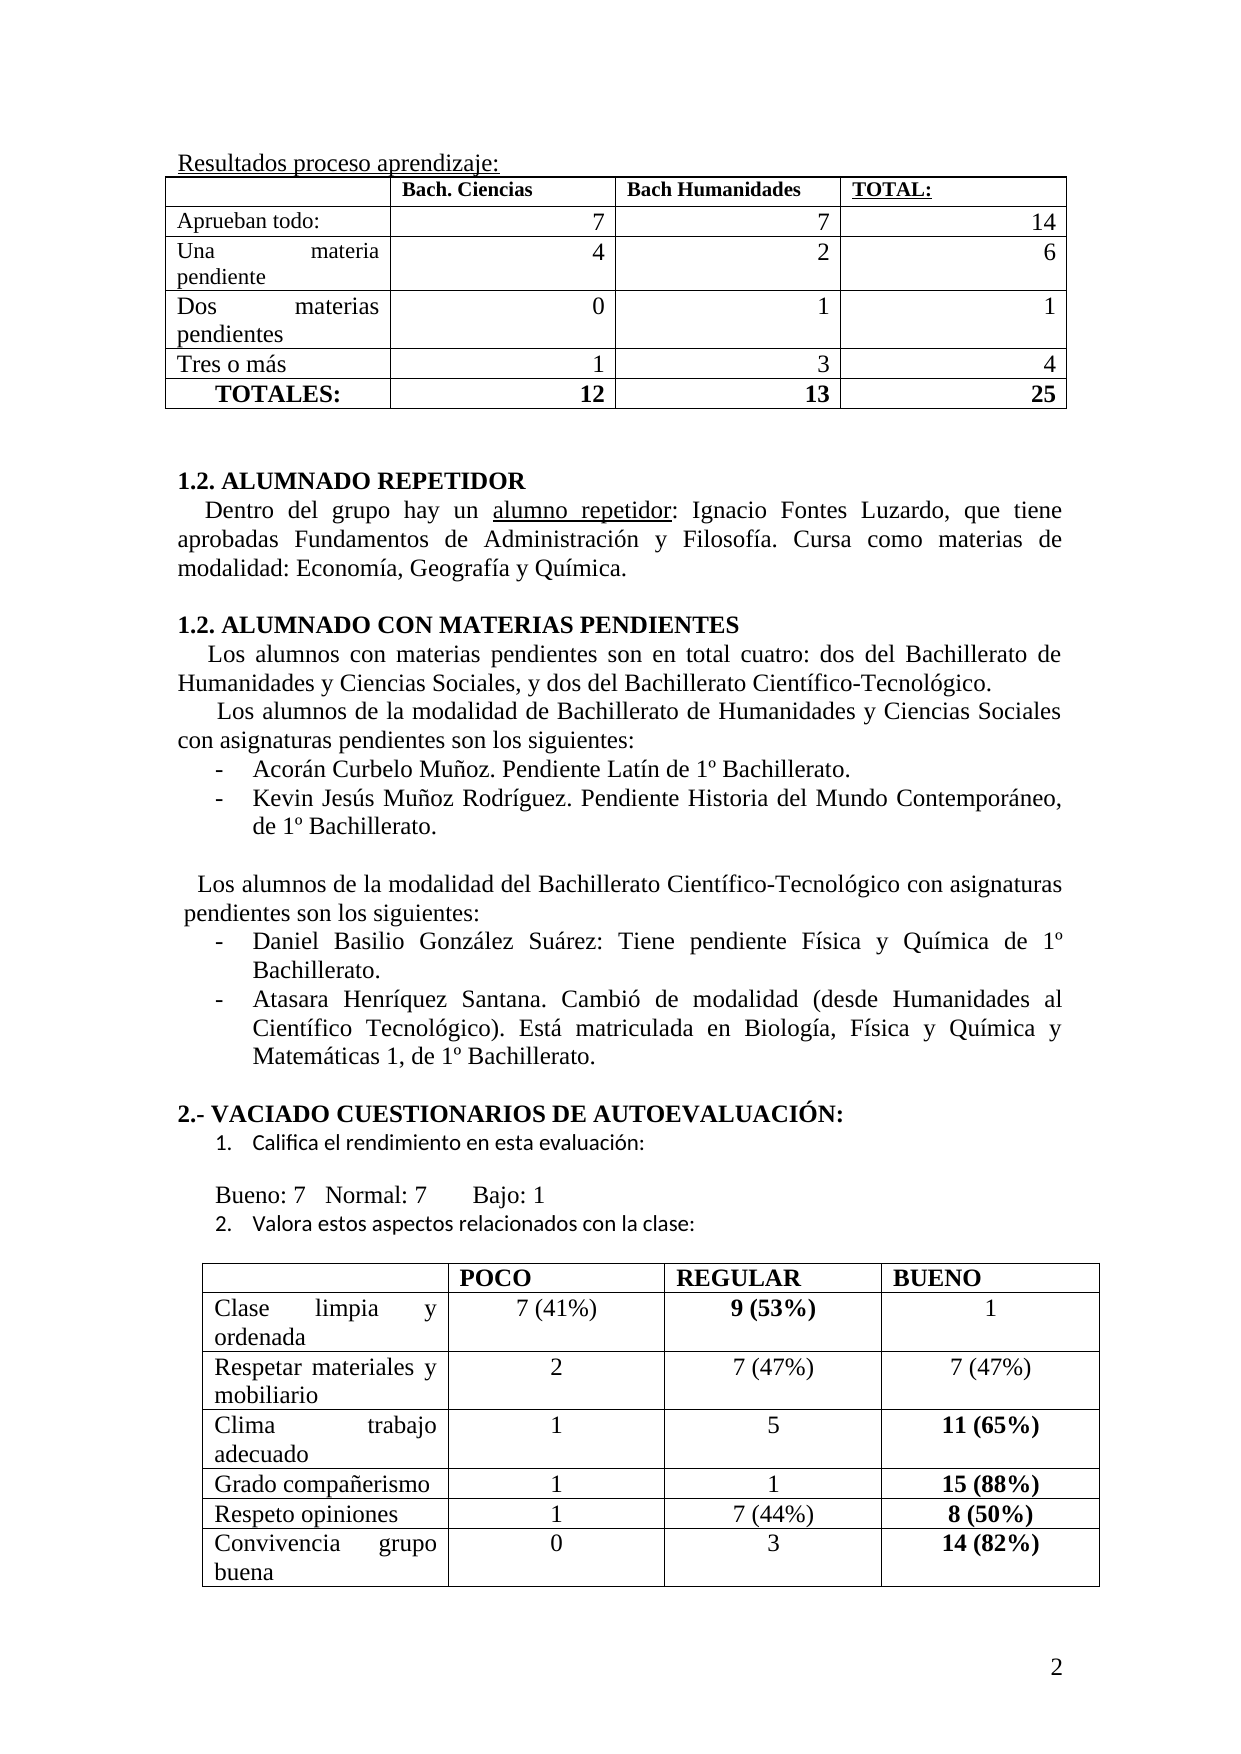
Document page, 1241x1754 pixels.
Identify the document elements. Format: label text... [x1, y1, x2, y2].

table_cell 1 [665, 1469, 881, 1498]
table_cell Respetar materiales y mobiliario [203, 1352, 448, 1409]
table_cell 13 [616, 379, 840, 408]
table_header BUENO [882, 1264, 1099, 1292]
list Daniel Basilio González Suárez: Tiene pendiente Física y Química de 1º Bachillerato. [215, 926, 1063, 984]
table_cell Dos materias pendientes [166, 291, 390, 348]
table_cell 9 (53%) [665, 1293, 881, 1351]
table_cell Convivencia grupo buena [203, 1529, 448, 1586]
table_header [166, 178, 390, 206]
table_cell 14 (82%) [882, 1529, 1099, 1586]
table_cell 8 (50%) [882, 1499, 1099, 1527]
table_cell 0 [391, 291, 615, 348]
table_cell 4 [391, 237, 615, 290]
table_cell Clima trabajo adecuado [203, 1410, 448, 1468]
table_cell 1 [882, 1293, 1099, 1351]
table_cell 7 (44%) [665, 1499, 881, 1527]
table_cell 14 [841, 207, 1066, 236]
list Kevin Jesús Muñoz Rodríguez. Pendiente Historia del Mundo Contemporáneo, de 1º Bachillerato. [215, 783, 1063, 840]
list Atasara Henríquez Santana. Cambió de modalidad (desde Humanidades al Científico Tecnológico). Está matriculada en Biología, Física y Química y Matemáticas 1, de 1º Bachillerato. [215, 984, 1063, 1070]
table_cell 7 [616, 207, 840, 236]
table_cell 1 [449, 1499, 664, 1527]
text Dentro del grupo hay un alumno repetidor: Ignacio Fontes Luzardo, que tiene aprobadas Fundamentos de Administración y Filosofía. Cursa como materias de modalidad: Economía, Geografía y Química. [177, 495, 1063, 581]
list Acorán Curbelo Muñoz. Pendiente Latín de 1º Bachillerato. [215, 754, 1063, 783]
table_cell 5 [665, 1410, 881, 1468]
table_cell 7 (47%) [665, 1352, 881, 1409]
text Bueno: 7 Normal: 7 Bajo: 1 [215, 1181, 1063, 1209]
table_header TOTAL: [841, 178, 1066, 206]
table_cell Tres o más [166, 349, 390, 378]
text 2.- VACIADO CUESTIONARIOS DE AUTOEVALUACIÓN: [177, 1099, 1063, 1128]
table_cell Una materia pendiente [166, 237, 390, 290]
text Los alumnos con materias pendientes son en total cuatro: dos del Bachillerato de Humanidades y Ciencias Sociales, y dos del Bachillerato Científico-Tecnológico. [177, 639, 1063, 696]
table_cell 12 [391, 379, 615, 408]
table_cell 4 [841, 349, 1066, 378]
text 1.2. ALUMNADO REPETIDOR [177, 466, 1063, 495]
table_cell 7 (41%) [449, 1293, 664, 1351]
table_cell 1 [841, 291, 1066, 348]
table_cell 2 [449, 1352, 664, 1409]
list Califica el rendimiento en esta evaluación: [215, 1128, 1063, 1156]
table_cell TOTALES: [166, 379, 390, 408]
table_cell 2 [616, 237, 840, 290]
table_header [203, 1264, 448, 1292]
text Los alumnos de la modalidad de Bachillerato de Humanidades y Ciencias Sociales con asignaturas pendientes son los siguientes: [177, 696, 1063, 754]
text Los alumnos de la modalidad del Bachillerato Científico-Tecnológico con asignaturas pendientes son los siguientes: [183, 869, 1063, 926]
table_cell 7 [391, 207, 615, 236]
table_cell Grado compañerismo [203, 1469, 448, 1498]
list Valora estos aspectos relacionados con la clase: [215, 1209, 1063, 1237]
table_cell 7 (47%) [882, 1352, 1099, 1409]
table_cell Aprueban todo: [166, 207, 390, 236]
table_cell 6 [841, 237, 1066, 290]
text Resultados proceso aprendizaje: [177, 148, 1063, 176]
table_header Bach. Ciencias [391, 178, 615, 206]
table_cell 25 [841, 379, 1066, 408]
table_header REGULAR [665, 1264, 881, 1292]
table_cell 3 [665, 1529, 881, 1586]
table_header Bach Humanidades [616, 178, 840, 206]
table_cell 1 [616, 291, 840, 348]
list ALUMNADO CON MATERIAS PENDIENTES [177, 610, 1063, 639]
table_cell 0 [449, 1529, 664, 1586]
table_cell 1 [449, 1469, 664, 1498]
table_cell 3 [616, 349, 840, 378]
table_cell 15 (88%) [882, 1469, 1099, 1498]
table_cell Respeto opiniones [203, 1499, 448, 1527]
table_cell 11 (65%) [882, 1410, 1099, 1468]
table_cell 1 [449, 1410, 664, 1468]
table_cell Clase limpia y ordenada [203, 1293, 448, 1351]
table_header POCO [449, 1264, 664, 1292]
table_cell 1 [391, 349, 615, 378]
